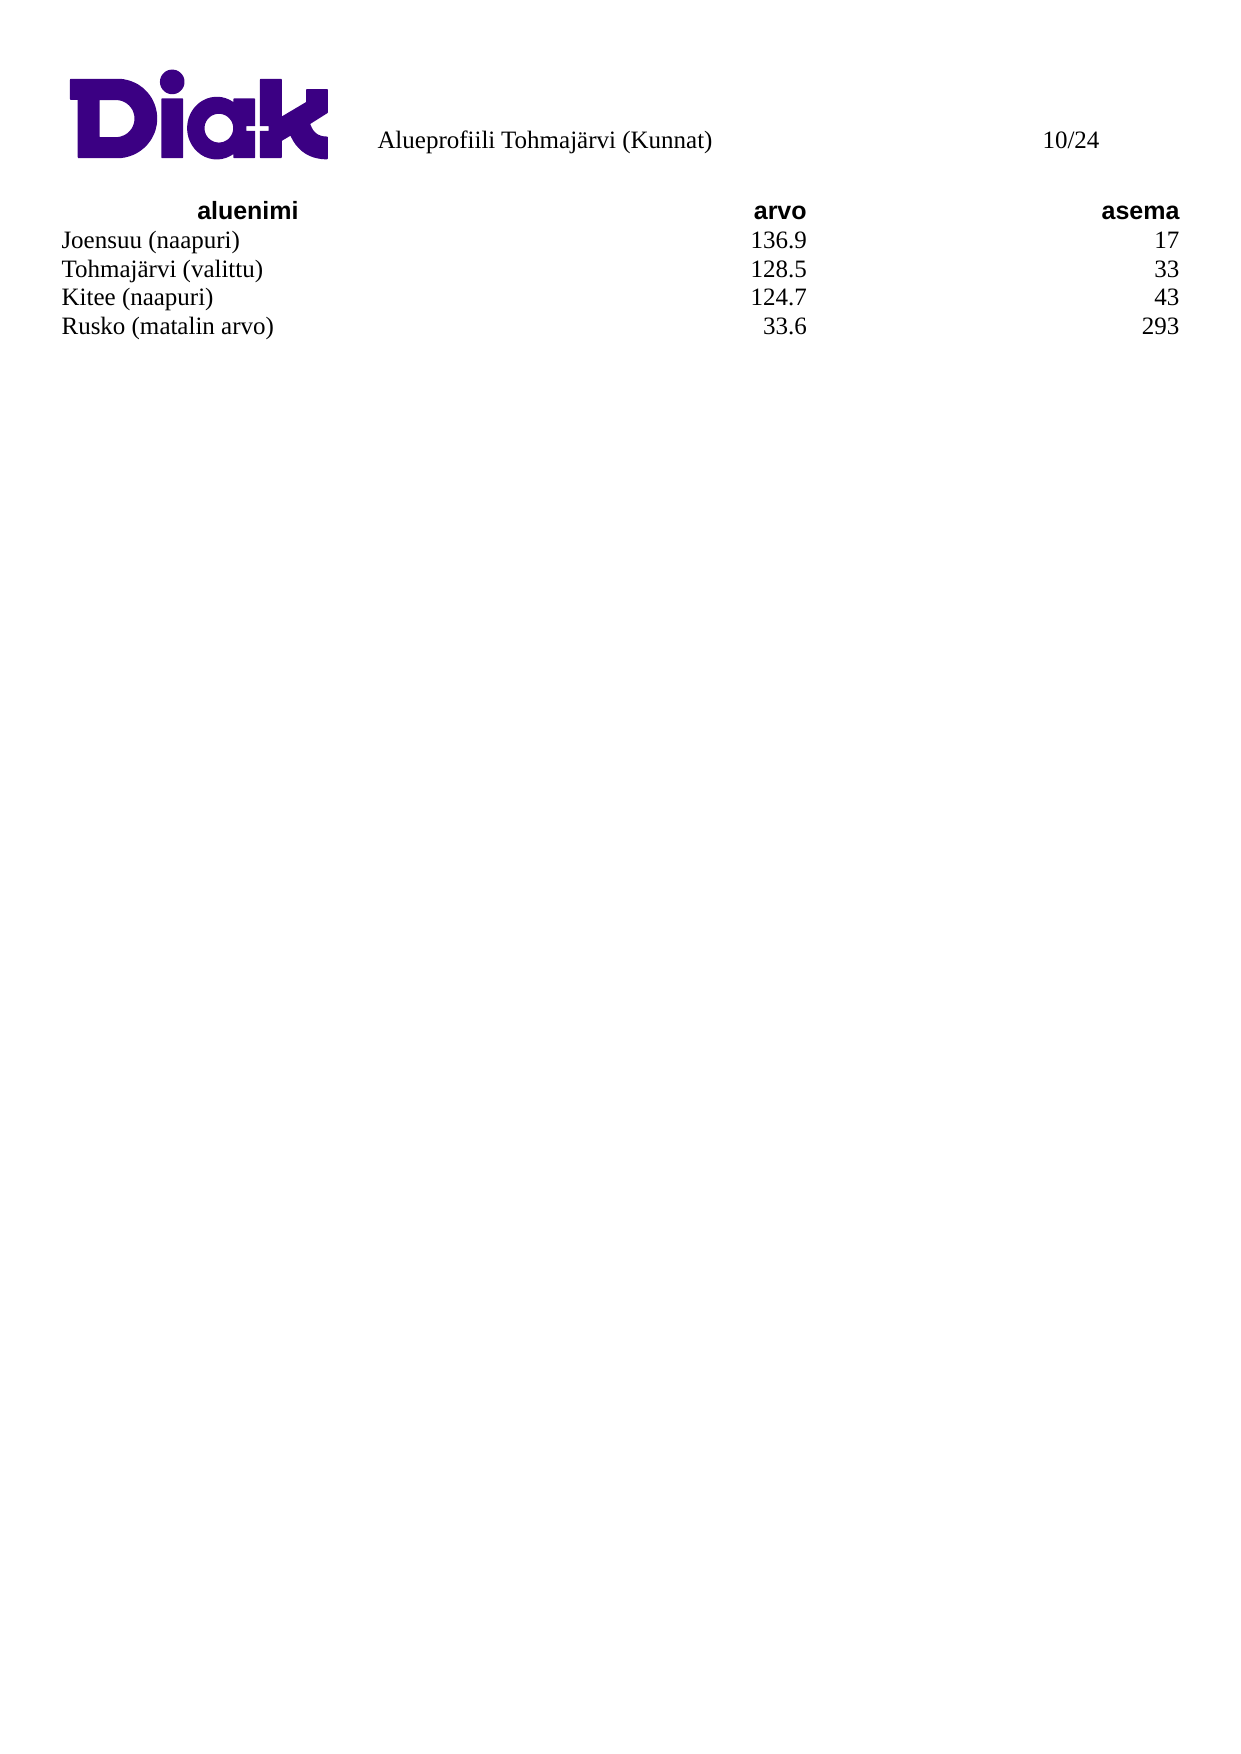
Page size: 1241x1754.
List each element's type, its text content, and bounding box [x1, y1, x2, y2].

table_header arvo [434, 196, 806, 225]
table_cell 43 [806, 283, 1179, 311]
table_cell 33.6 [434, 311, 806, 340]
table_cell Tohmajärvi (valittu) [61, 254, 434, 282]
table_header asema [806, 196, 1179, 225]
table_cell 128.5 [434, 254, 806, 282]
table_cell Joensuu (naapuri) [61, 225, 434, 254]
table_cell 17 [806, 225, 1179, 254]
table_cell Kitee (naapuri) [61, 283, 434, 311]
table_header aluenimi [61, 196, 434, 225]
table_cell 136.9 [434, 225, 806, 254]
table_cell Rusko (matalin arvo) [61, 311, 434, 340]
table_cell 33 [806, 254, 1179, 282]
table_cell 293 [806, 311, 1179, 340]
table_cell 124.7 [434, 283, 806, 311]
